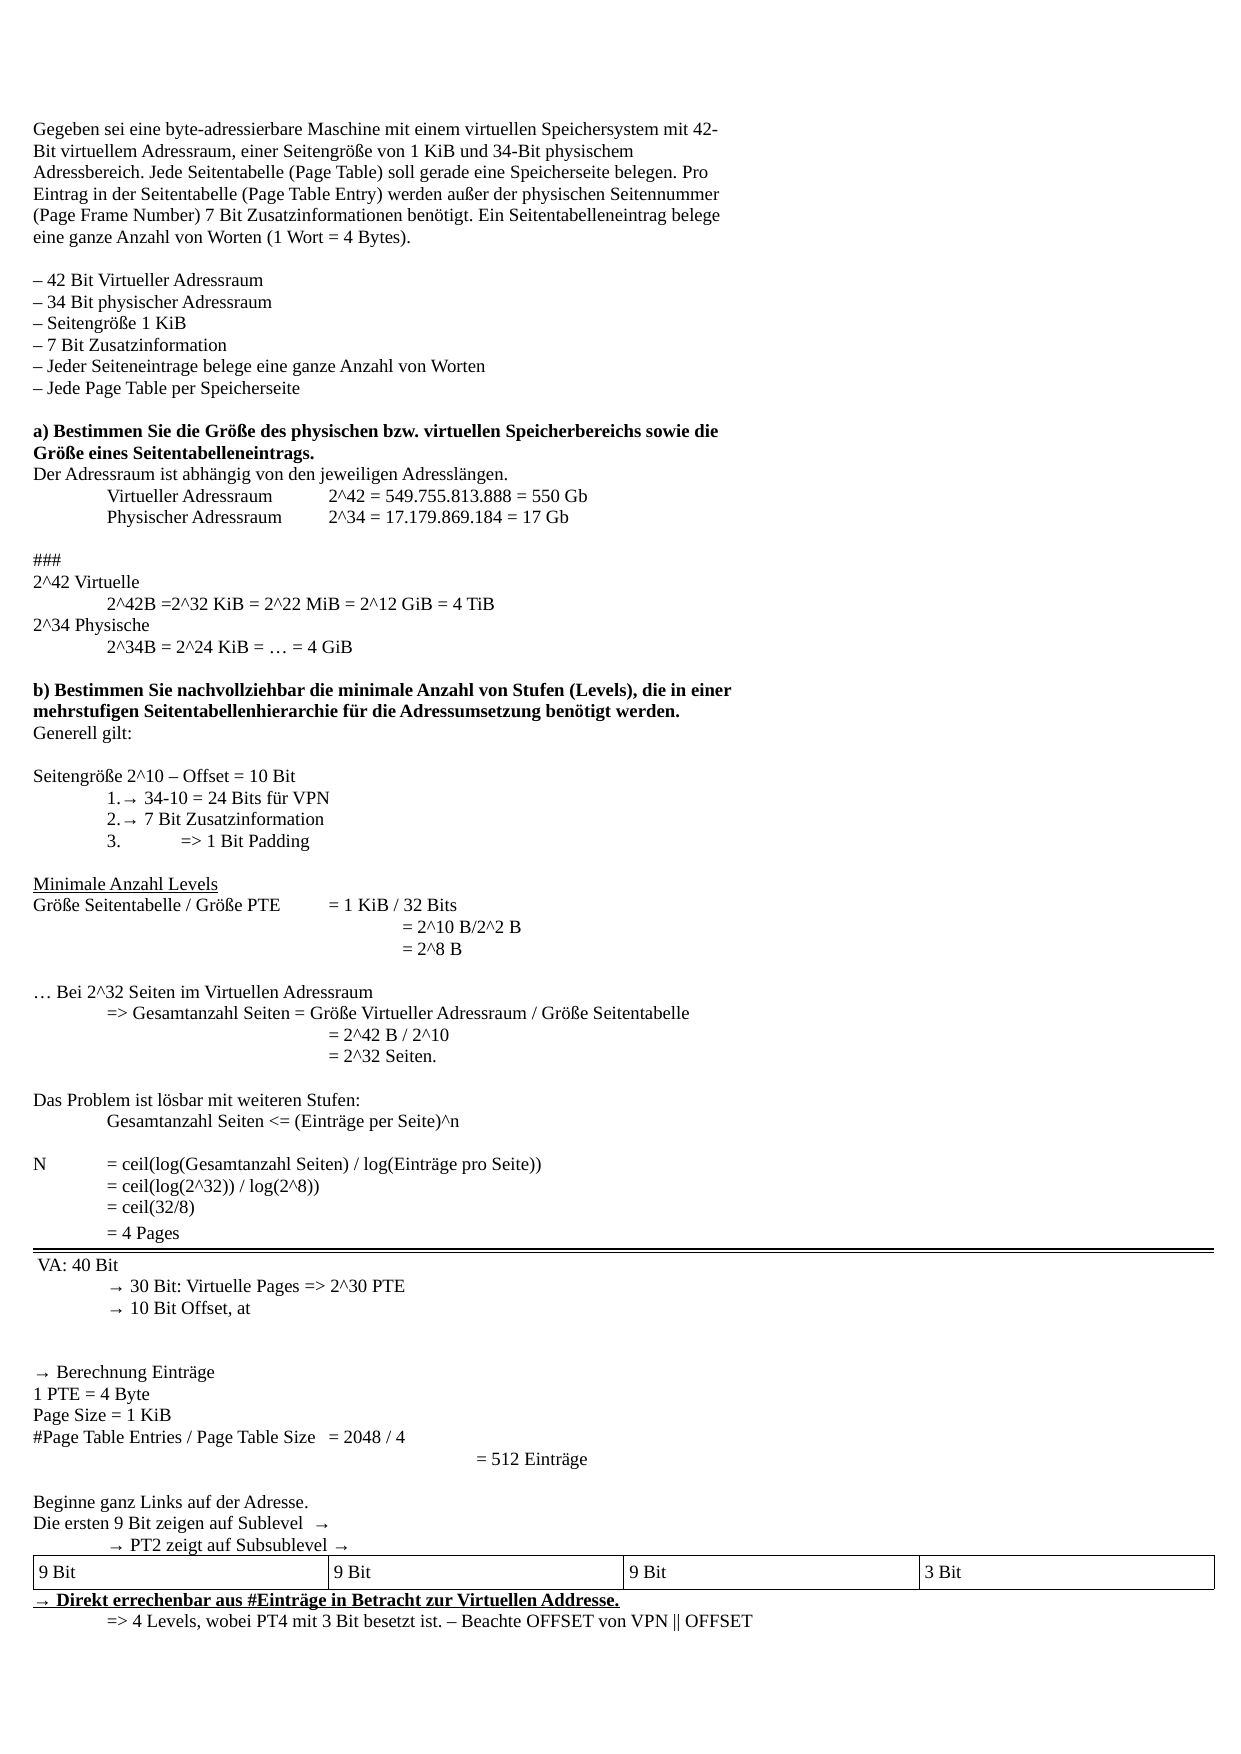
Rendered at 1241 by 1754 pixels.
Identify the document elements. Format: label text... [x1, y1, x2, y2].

text = 4 Pages [33, 1218, 1214, 1248]
text – 7 Bit Zusatzinformation [33, 334, 1214, 355]
text = 2^8 B [33, 937, 1214, 959]
text Gesamtanzahl Seiten <= (Einträge per Seite)^n [33, 1110, 1214, 1132]
table_header 9 Bit [624, 1556, 919, 1588]
text = 512 Einträge [33, 1447, 1214, 1469]
text Gegeben sei eine byte-adressierbare Maschine mit einem virtuellen Speichersystem mit 42- [33, 118, 1214, 140]
text ### 2^42 Virtuelle [33, 549, 1214, 592]
text 1 PTE = 4 Byte [33, 1383, 1214, 1404]
text – Jeder Seiteneintrage belege eine ganze Anzahl von Worten [33, 355, 1214, 377]
table_header 3 Bit [920, 1556, 1214, 1588]
text (Page Frame Number) 7 Bit Zusatzinformationen benötigt. Ein Seitentabelleneintrag belege [33, 204, 1214, 226]
table_header 9 Bit [329, 1556, 623, 1588]
text – 34 Bit physischer Adressraum [33, 291, 1214, 312]
text → PT2 zeigt auf Subsublevel → [33, 1534, 1214, 1555]
text Adressbereich. Jede Seitentabelle (Page Table) soll gerade eine Speicherseite belegen. Pro [33, 161, 1214, 183]
text – Seitengröße 1 KiB [33, 312, 1214, 334]
text mehrstufigen Seitentabellenhierarchie für die Adressumsetzung benötigt werden. [33, 700, 1214, 722]
text 2^42B =2^32 KiB = 2^22 MiB = 2^12 GiB = 4 TiB [33, 592, 1214, 614]
table_header 9 Bit [34, 1556, 328, 1588]
text → Direkt errechenbar aus #Einträge in Betracht zur Virtuellen Addresse. [33, 1590, 1214, 1610]
text VA: 40 Bit → 30 Bit: Virtuelle Pages => 2^30 PTE [33, 1253, 1214, 1297]
text = 2^10 B/2^2 B [33, 916, 1214, 937]
text Die ersten 9 Bit zeigen auf Sublevel → [33, 1512, 1214, 1534]
text Seitengröße 2^10 – Offset = 10 Bit [33, 765, 1214, 787]
text Page Size = 1 KiB [33, 1404, 1214, 1426]
text Generell gilt: [33, 722, 1214, 743]
text = 2^32 Seiten. [33, 1045, 1214, 1067]
text – Jede Page Table per Speicherseite [33, 377, 1214, 398]
text b) Bestimmen Sie nachvollziehbar die minimale Anzahl von Stufen (Levels), die in einer [33, 679, 1214, 700]
text N = ceil(log(Gesamtanzahl Seiten) / log(Einträge pro Seite)) [33, 1153, 1214, 1175]
text = 2^42 B / 2^10 [33, 1024, 1214, 1045]
text Der Adressraum ist abhängig von den jeweiligen Adresslängen. [33, 463, 1214, 485]
text Minimale Anzahl Levels [33, 873, 1214, 894]
text Größe eines Seitentabelleneintrags. [33, 442, 1214, 463]
text Beginne ganz Links auf der Adresse. [33, 1491, 1214, 1512]
text Eintrag in der Seitentabelle (Page Table Entry) werden außer der physischen Seitennummer [33, 183, 1214, 204]
text … Bei 2^32 Seiten im Virtuellen Adressraum [33, 981, 1214, 1002]
text Bit virtuellem Adressraum, einer Seitengröße von 1 KiB und 34-Bit physischem [33, 140, 1214, 161]
text 2^34 Physische [33, 614, 1214, 636]
text – 42 Bit Virtueller Adressraum [33, 269, 1214, 291]
text = ceil(log(2^32)) / log(2^8)) [33, 1175, 1214, 1196]
text a) Bestimmen Sie die Größe des physischen bzw. virtuellen Speicherbereichs sowie die [33, 420, 1214, 442]
text eine ganze Anzahl von Worten (1 Wort = 4 Bytes). [33, 226, 1214, 247]
text #Page Table Entries / Page Table Size = 2048 / 4 [33, 1426, 1214, 1447]
text => Gesamtanzahl Seiten = Größe Virtueller Adressraum / Größe Seitentabelle [33, 1002, 1214, 1024]
text Virtueller Adressraum 2^42 = 549.755.813.888 = 550 Gb [33, 485, 1214, 506]
text => 4 Levels, wobei PT4 mit 3 Bit besetzt ist. – Beachte OFFSET von VPN || OFFSET [33, 1610, 1214, 1632]
text 2.→ 7 Bit Zusatzinformation [33, 808, 1214, 830]
text Größe Seitentabelle / Größe PTE = 1 KiB / 32 Bits [33, 894, 1214, 916]
text 2^34B = 2^24 KiB = … = 4 GiB [33, 636, 1214, 657]
text Physischer Adressraum 2^34 = 17.179.869.184 = 17 Gb [33, 506, 1214, 528]
text → Berechnung Einträge [33, 1361, 1214, 1383]
text → 10 Bit Offset, at [33, 1297, 1214, 1318]
text 3. => 1 Bit Padding [33, 830, 1214, 851]
text = ceil(32/8) [33, 1196, 1214, 1218]
text 1.→ 34-10 = 24 Bits für VPN [33, 787, 1214, 808]
text Das Problem ist lösbar mit weiteren Stufen: [33, 1088, 1214, 1110]
